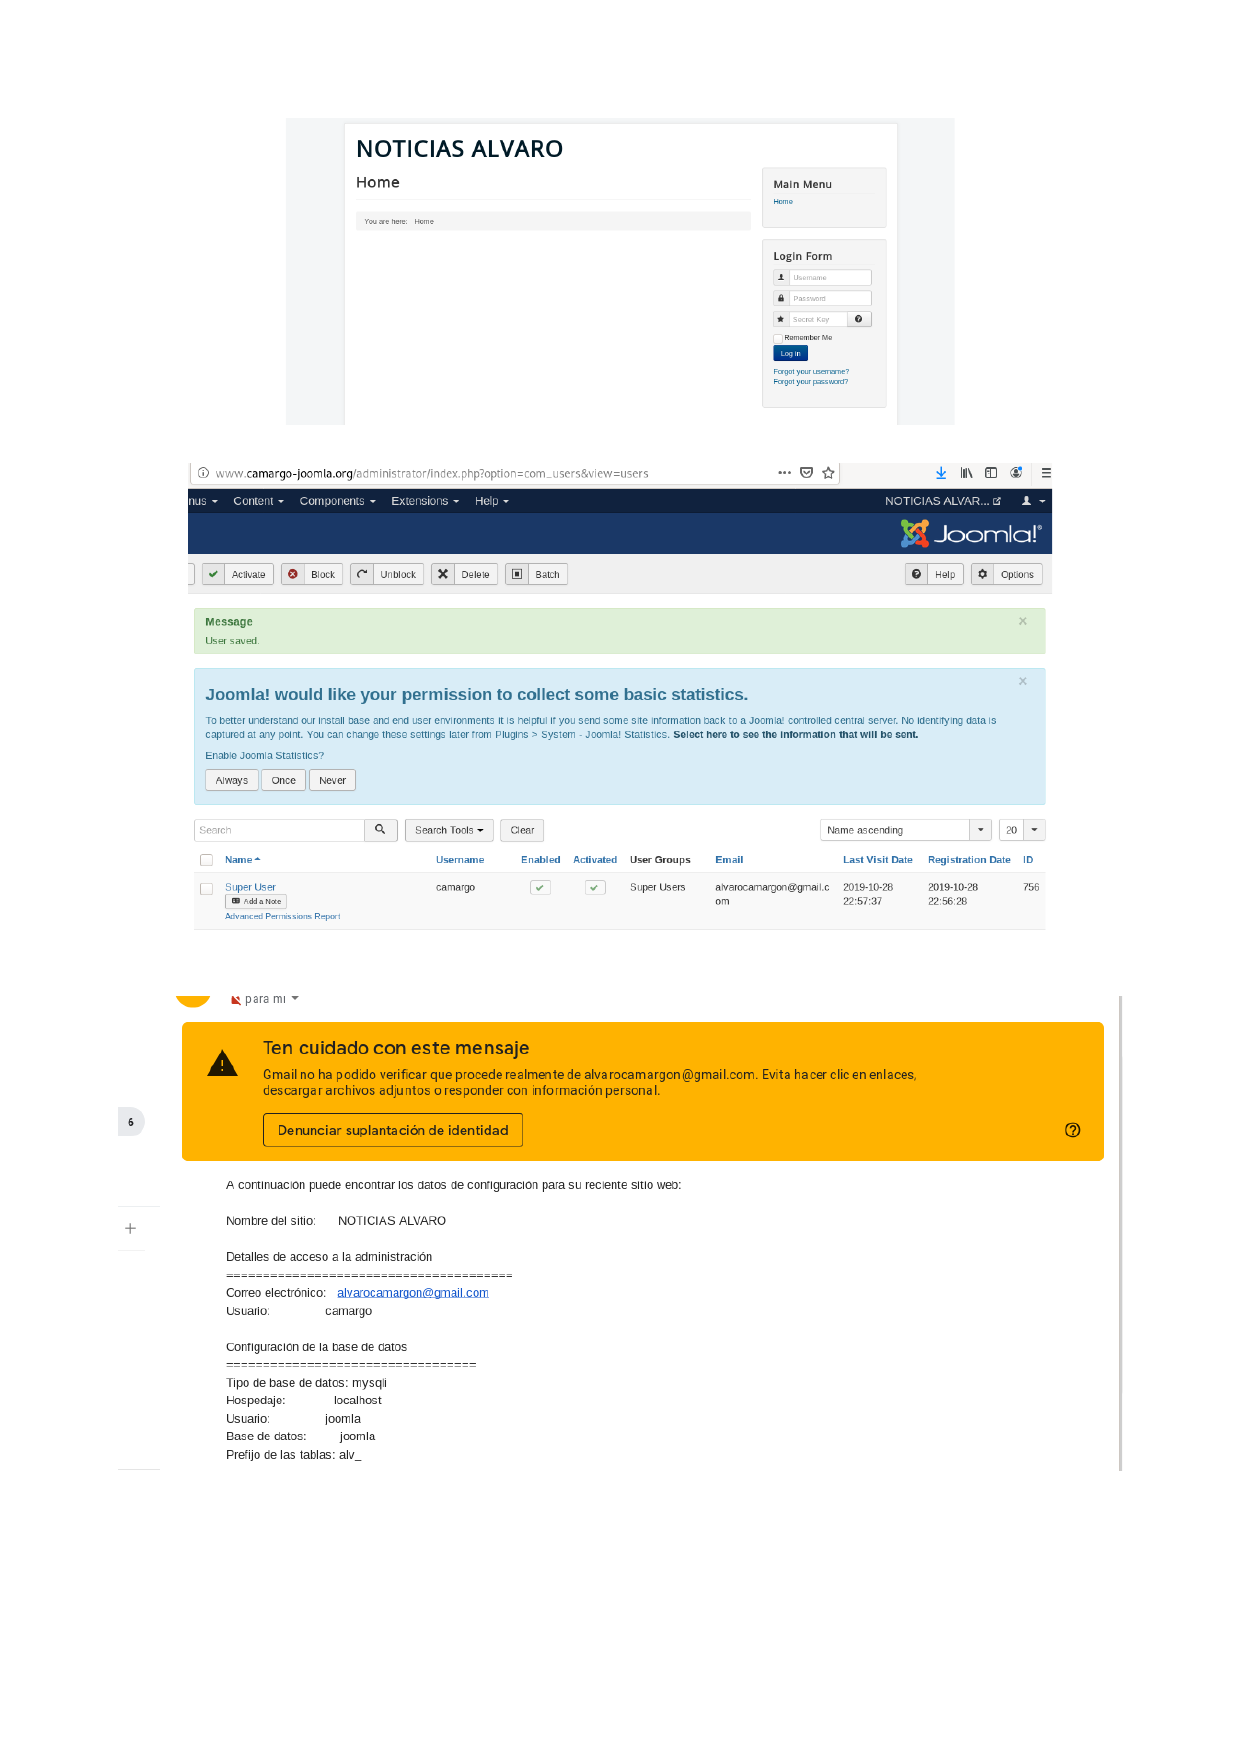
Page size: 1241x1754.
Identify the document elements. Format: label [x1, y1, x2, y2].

picture [188, 463, 1053, 940]
picture [118, 996, 1123, 1471]
picture [285, 118, 955, 425]
